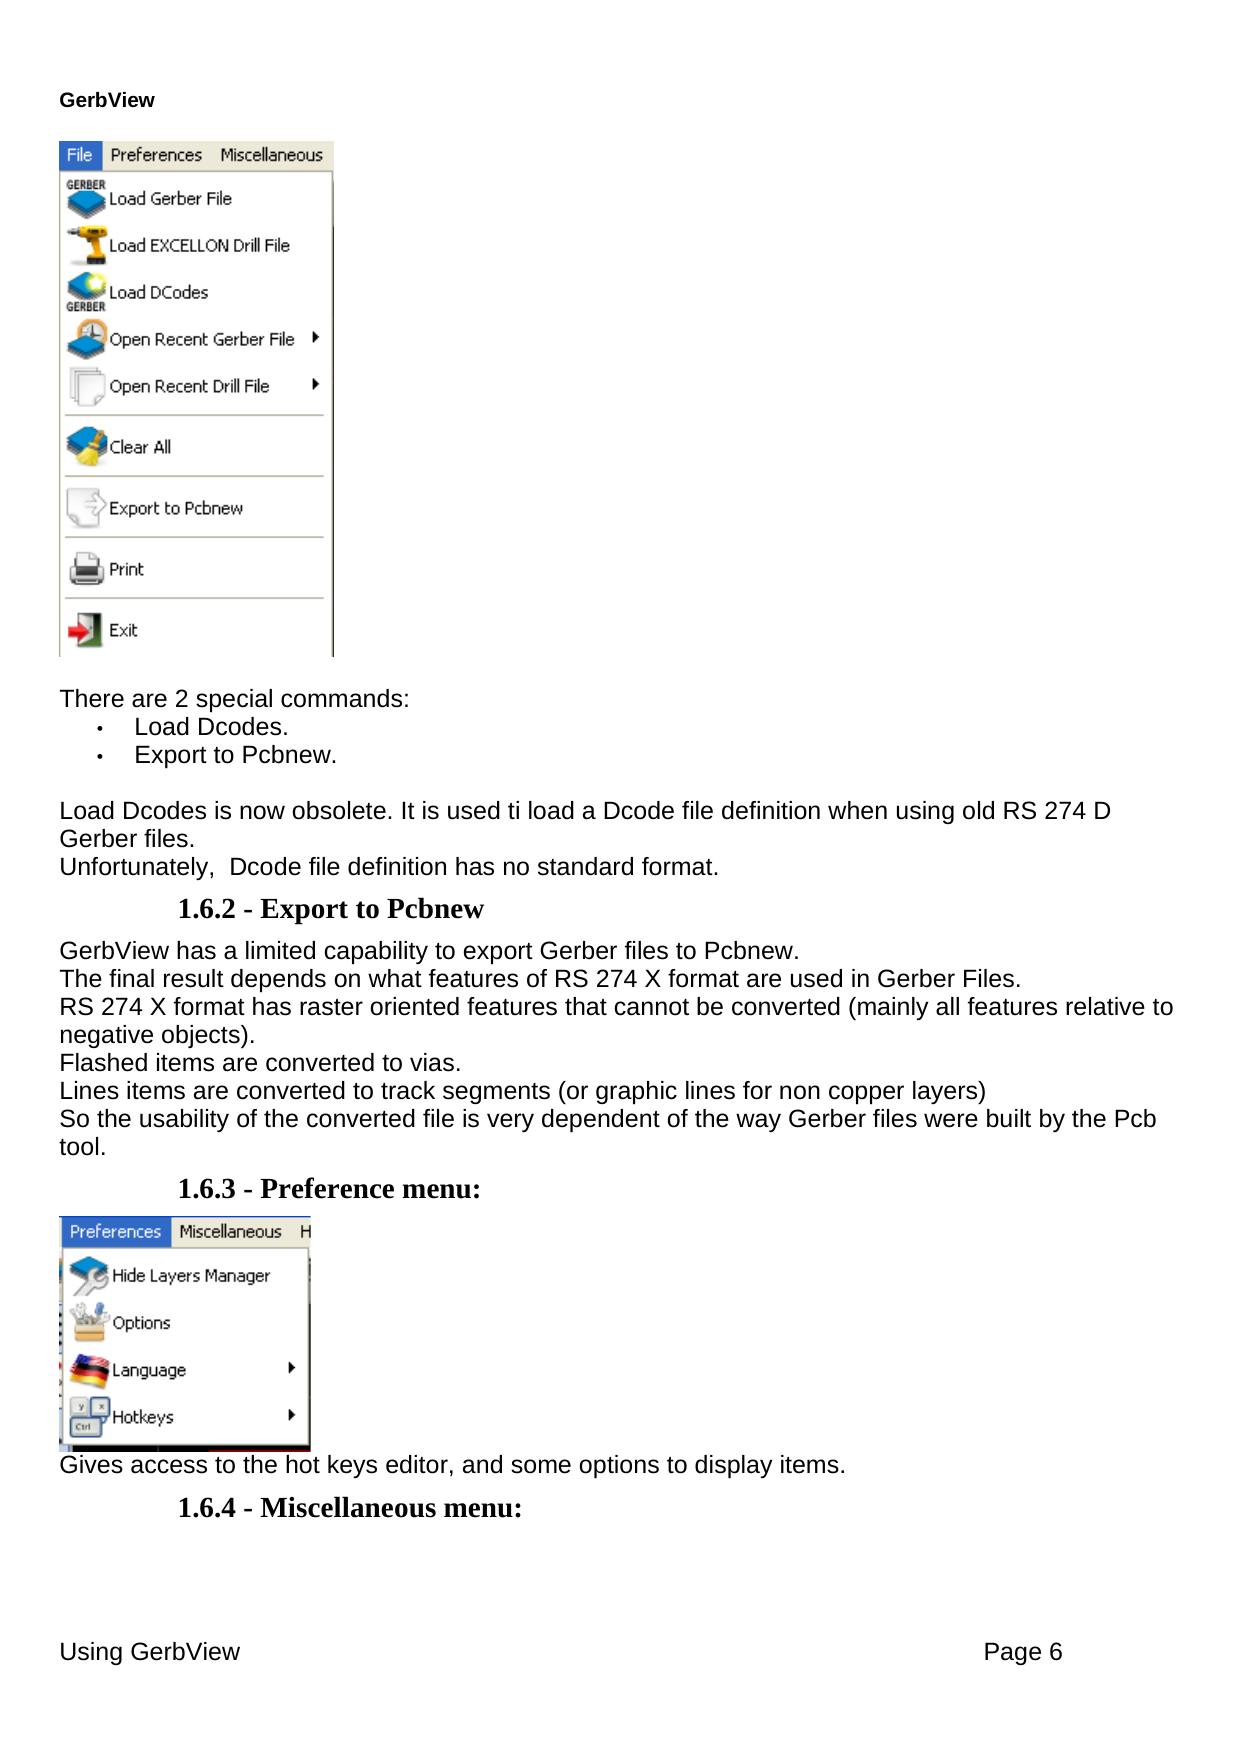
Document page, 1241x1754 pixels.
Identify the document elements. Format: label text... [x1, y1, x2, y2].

text There are 2 special commands: [59, 685, 1181, 713]
text So the usability of the converted file is very dependent of the way Gerber files were built by the Pcb tool. [59, 1105, 1181, 1161]
text RS 274 X format has raster oriented features that cannot be converted (mainly all features relative to negative objects). [59, 993, 1181, 1049]
subtitle Miscellaneous menu: [177, 1491, 1181, 1523]
list Load Dcodes. [97, 713, 1181, 741]
text GerbView has a limited capability to export Gerber files to Pcbnew. [59, 937, 1181, 965]
text The final result depends on what features of RS 274 X format are used in Gerber Files. [59, 965, 1181, 993]
subtitle Preference menu: [177, 1173, 1181, 1205]
text Unfortunately, Dcode file definition has no standard format. [59, 853, 1181, 881]
list Export to Pcbnew. [97, 741, 1181, 769]
picture [59, 1216, 311, 1452]
text Load Dcodes is now obsolete. It is used ti load a Dcode file definition when using old RS 274 D Gerber files. [59, 797, 1181, 853]
text Flashed items are converted to vias. [59, 1049, 1181, 1077]
subtitle Export to Pcbnew [177, 893, 1181, 925]
text Gives access to the hot keys editor, and some options to display items. [59, 1451, 1181, 1479]
picture [59, 141, 334, 657]
text Lines items are converted to track segments (or graphic lines for non copper layers) [59, 1077, 1181, 1105]
